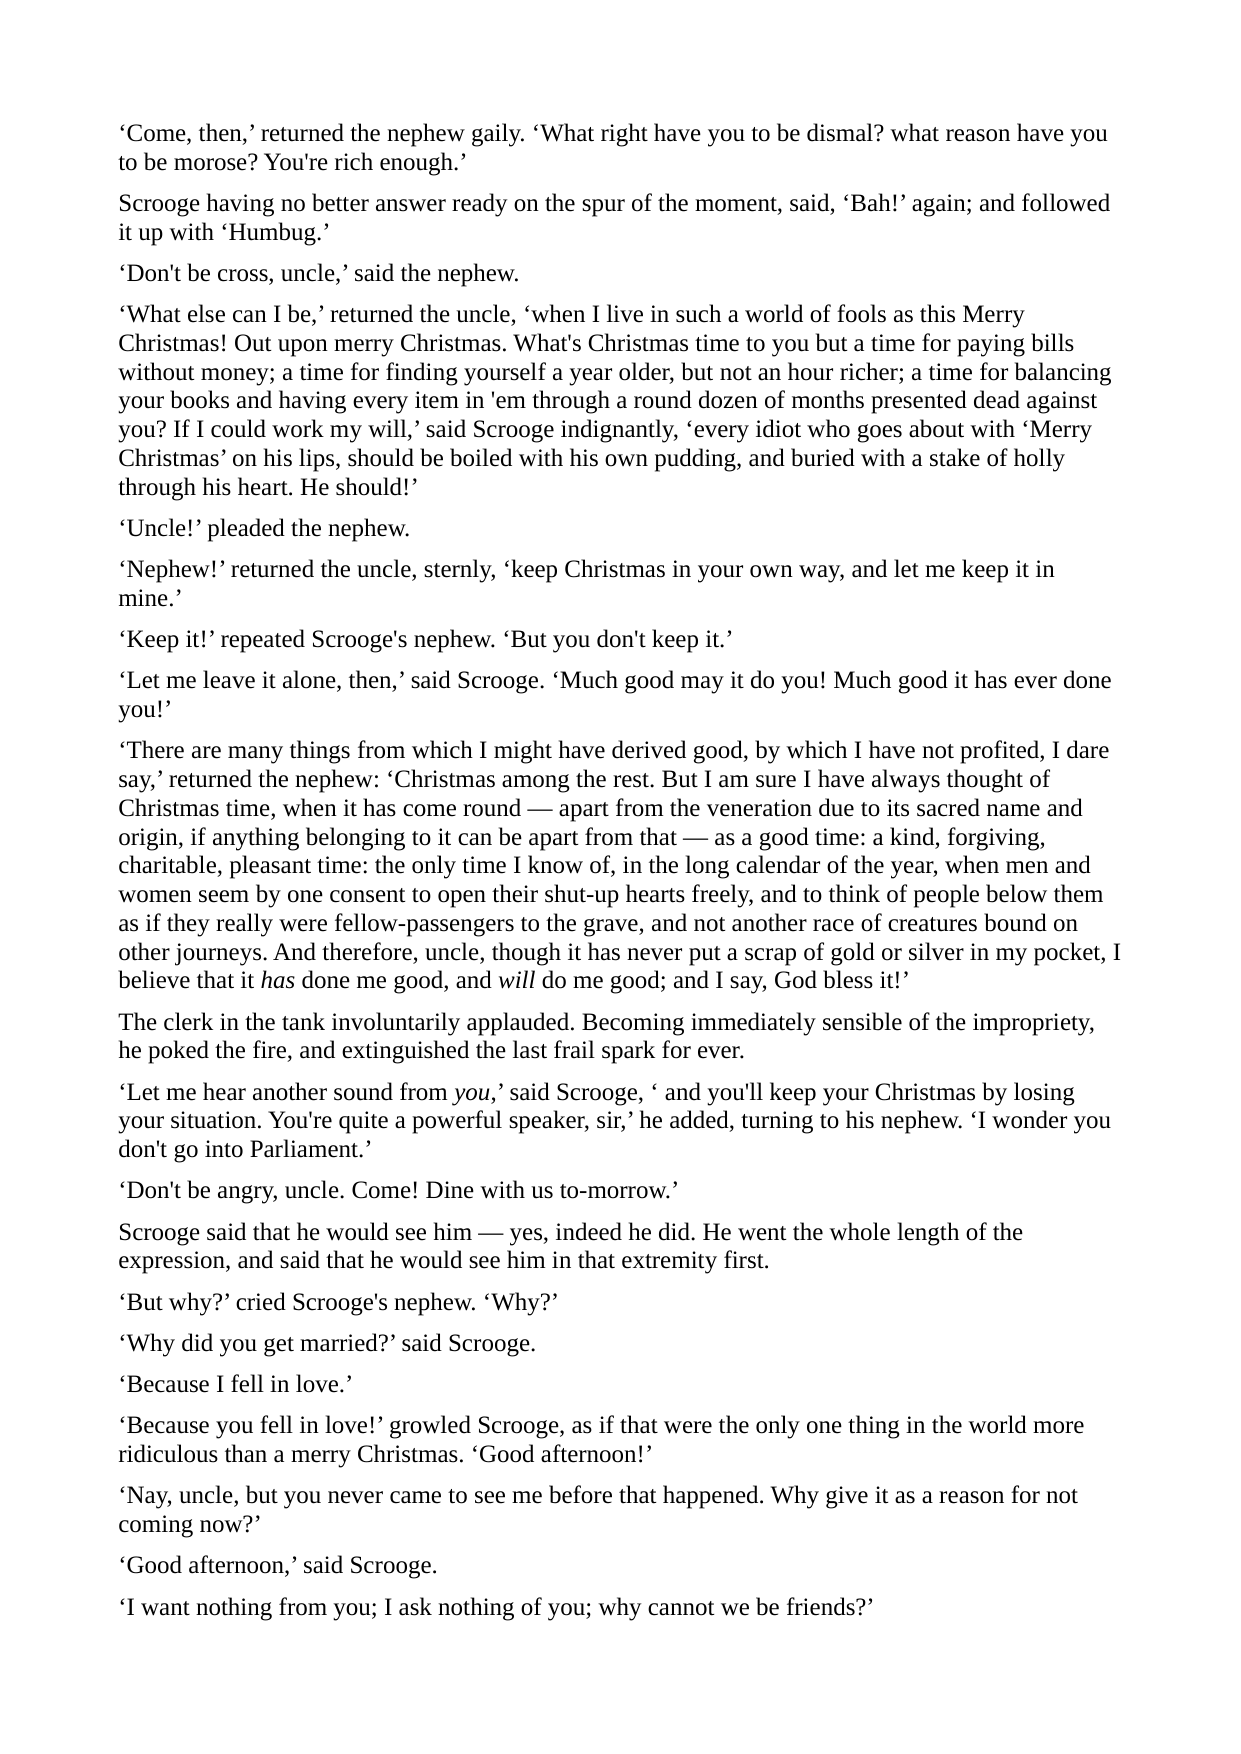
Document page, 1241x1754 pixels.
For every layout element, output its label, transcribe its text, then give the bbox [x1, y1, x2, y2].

text ‘Good afternoon,’ said Scrooge. [118, 1563, 1122, 1592]
text Scrooge said that he would see him — yes, indeed he did. He went the whole length of the expression, and said that he would see him in that extremity first. [118, 1147, 1122, 1204]
text ‘Don't be angry, uncle. Come! Dine with us to-morrow.’ [118, 1106, 1122, 1134]
text ‘Nay, uncle, but you never came to see me before that happened. Why give it as a reason for not coming now?’ [118, 1411, 1122, 1468]
text ‘Uncle!’ pleaded the nephew. [118, 443, 1122, 472]
text ‘I am sorry, with all my heart, to find you so resolute. We have never had any quarrel, to which I have been a party. But I have made the trial in homage to Christmas, and I'll keep my Christmas humour to the last. So A Merry Christmas, uncle!’ [118, 1604, 1122, 1633]
text ‘Nephew!’ returned the uncle, sternly, ‘keep Christmas in your own way, and let me keep it in mine.’ [118, 484, 1122, 542]
text ‘Because I fell in love.’ [118, 1299, 1122, 1328]
text ‘There are many things from which I might have derived good, by which I have not profited, I dare say,’ returned the nephew: ‘Christmas among the rest. But I am sure I have always thought of Christmas time, when it has come round — apart from the veneration due to its sacred name and origin, if anything belonging to it can be apart from that — as a good time: a kind, forgiving, charitable, pleasant time: the only time I know of, in the long calendar of the year, when men and women seem by one consent to open their shut-up hearts freely, and to think of people below them as if they really were fellow-passengers to the grave, and not another race of creatures bound on other journeys. And therefore, uncle, though it has never put a scrap of gold or silver in my pocket, I believe that it has done me good, and will do me good; and I say, God bless it!’ [118, 666, 1122, 924]
text ‘Keep it!’ repeated Scrooge's nephew. ‘But you don't keep it.’ [118, 554, 1122, 583]
text The clerk in the tank involuntarily applauded. Becoming immediately sensible of the impropriety, he poked the fire, and extinguished the last frail spark for ever. [118, 937, 1122, 994]
text ‘Don't be cross, uncle,’ said the nephew. [118, 188, 1122, 217]
text Scrooge having no better answer ready on the spur of the moment, said, ‘Bah!’ again; and followed it up with ‘Humbug.’ [118, 118, 1122, 176]
text ‘Why did you get married?’ said Scrooge. [118, 1258, 1122, 1287]
text ‘What else can I be,’ returned the uncle, ‘when I live in such a world of fools as this Merry Christmas! Out upon merry Christmas. What's Christmas time to you but a time for paying bills without money; a time for finding yourself a year older, but not an hour richer; a time for balancing your books and having every item in 'em through a round dozen of months presented dead against you? If I could work my will,’ said Scrooge indignantly, ‘every idiot who goes about with ‘Merry Christmas’ on his lips, should be boiled with his own pudding, and buried with a stake of holly through his heart. He should!’ [118, 229, 1122, 431]
text ‘Let me hear another sound from you,’ said Scrooge, ‘ and you'll keep your Christmas by losing your situation. You're quite a powerful speaker, sir,’ he added, turning to his nephew. ‘I wonder you don't go into Parliament.’ [118, 1007, 1122, 1093]
text ‘Good afternoon,’ said Scrooge. [118, 1481, 1122, 1509]
text ‘I want nothing from you; I ask nothing of you; why cannot we be friends?’ [118, 1522, 1122, 1551]
text ‘But why?’ cried Scrooge's nephew. ‘Why?’ [118, 1217, 1122, 1246]
text ‘Because you fell in love!’ growled Scrooge, as if that were the only one thing in the world more ridiculous than a merry Christmas. ‘Good afternoon!’ [118, 1341, 1122, 1398]
text ‘Let me leave it alone, then,’ said Scrooge. ‘Much good may it do you! Much good it has ever done you!’ [118, 596, 1122, 653]
